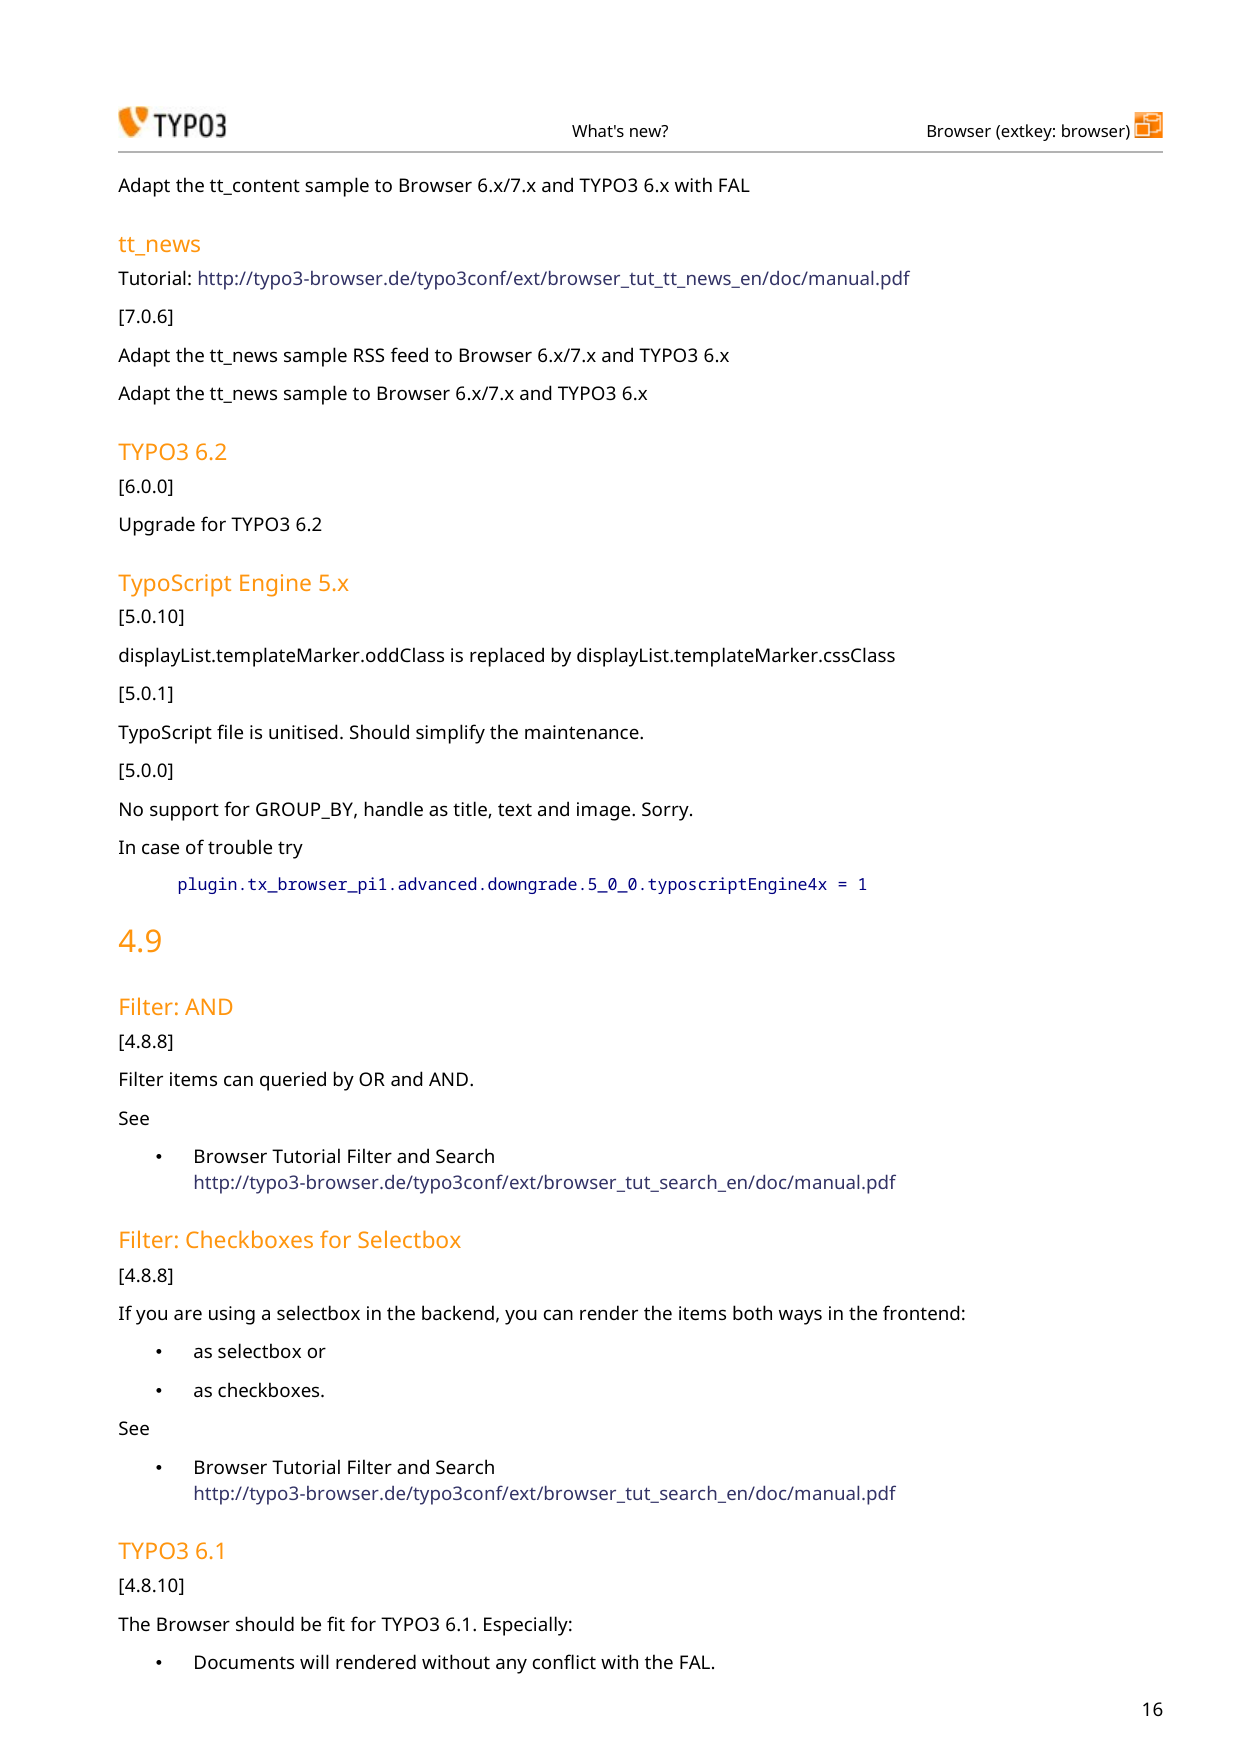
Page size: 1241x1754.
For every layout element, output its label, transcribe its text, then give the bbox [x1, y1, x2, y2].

list as selectbox or [156, 1338, 1163, 1364]
subtitle 4.9 [118, 919, 1163, 961]
list Browser Tutorial Filter and Search http://typo3-browser.de/typo3conf/ext/browser_tut_search_en/doc/manual.pdf [156, 1454, 1163, 1506]
text [6.0.0] [118, 472, 1163, 498]
subtitle TypoScript Engine 5.x [118, 566, 1163, 597]
text displayList.templateMarker.oddClass is replaced by displayList.templateMarker.cssClass [118, 642, 1163, 668]
text See [118, 1104, 1163, 1131]
text [4.8.8] [118, 1028, 1163, 1054]
text [5.0.10] [118, 603, 1163, 629]
subtitle TYPO3 6.2 [118, 436, 1163, 467]
text [5.0.1] [118, 680, 1163, 706]
text plugin.tx_browser_pi1.advanced.downgrade.5_0_0.typoscriptEngine4x = 1 [177, 872, 1163, 895]
text TypoScript file is unitised. Should simplify the maintenance. [118, 719, 1163, 745]
text If you are using a selectbox in the backend, you can render the items both ways in the frontend: [118, 1300, 1163, 1326]
picture [1134, 112, 1163, 138]
text [5.0.0] [118, 757, 1163, 783]
text Upgrade for TYPO3 6.2 [118, 511, 1163, 537]
text Tutorial: http://typo3-browser.de/typo3conf/ext/browser_tut_tt_news_en/doc/manual.pdf [118, 265, 1163, 291]
text In case of trouble try [118, 834, 1163, 860]
subtitle TYPO3 6.1 [118, 1535, 1163, 1566]
list Documents will rendered without any conflict with the FAL. [156, 1649, 1163, 1675]
text Adapt the tt_news sample to Browser 6.x/7.x and TYPO3 6.x [118, 380, 1163, 406]
text The Browser should be fit for TYPO3 6.1. Especially: [118, 1611, 1163, 1637]
text Filter items can queried by OR and AND. [118, 1066, 1163, 1092]
picture [118, 106, 227, 138]
subtitle Filter: Checkboxes for Selectbox [118, 1224, 1163, 1256]
text [4.8.8] [118, 1261, 1163, 1287]
list as checkboxes. [156, 1377, 1163, 1403]
subtitle tt_news [118, 228, 1163, 259]
text Adapt the tt_news sample RSS feed to Browser 6.x/7.x and TYPO3 6.x [118, 342, 1163, 368]
subtitle Filter: AND [118, 991, 1163, 1022]
text See [118, 1415, 1163, 1441]
text [4.8.10] [118, 1572, 1163, 1598]
list Browser Tutorial Filter and Search http://typo3-browser.de/typo3conf/ext/browser_tut_search_en/doc/manual.pdf [156, 1143, 1163, 1195]
text [7.0.6] [118, 303, 1163, 329]
text Adapt the tt_content sample to Browser 6.x/7.x and TYPO3 6.x with FAL [118, 172, 1163, 198]
text No support for GROUP_BY, handle as title, text and image. Sorry. [118, 796, 1163, 822]
